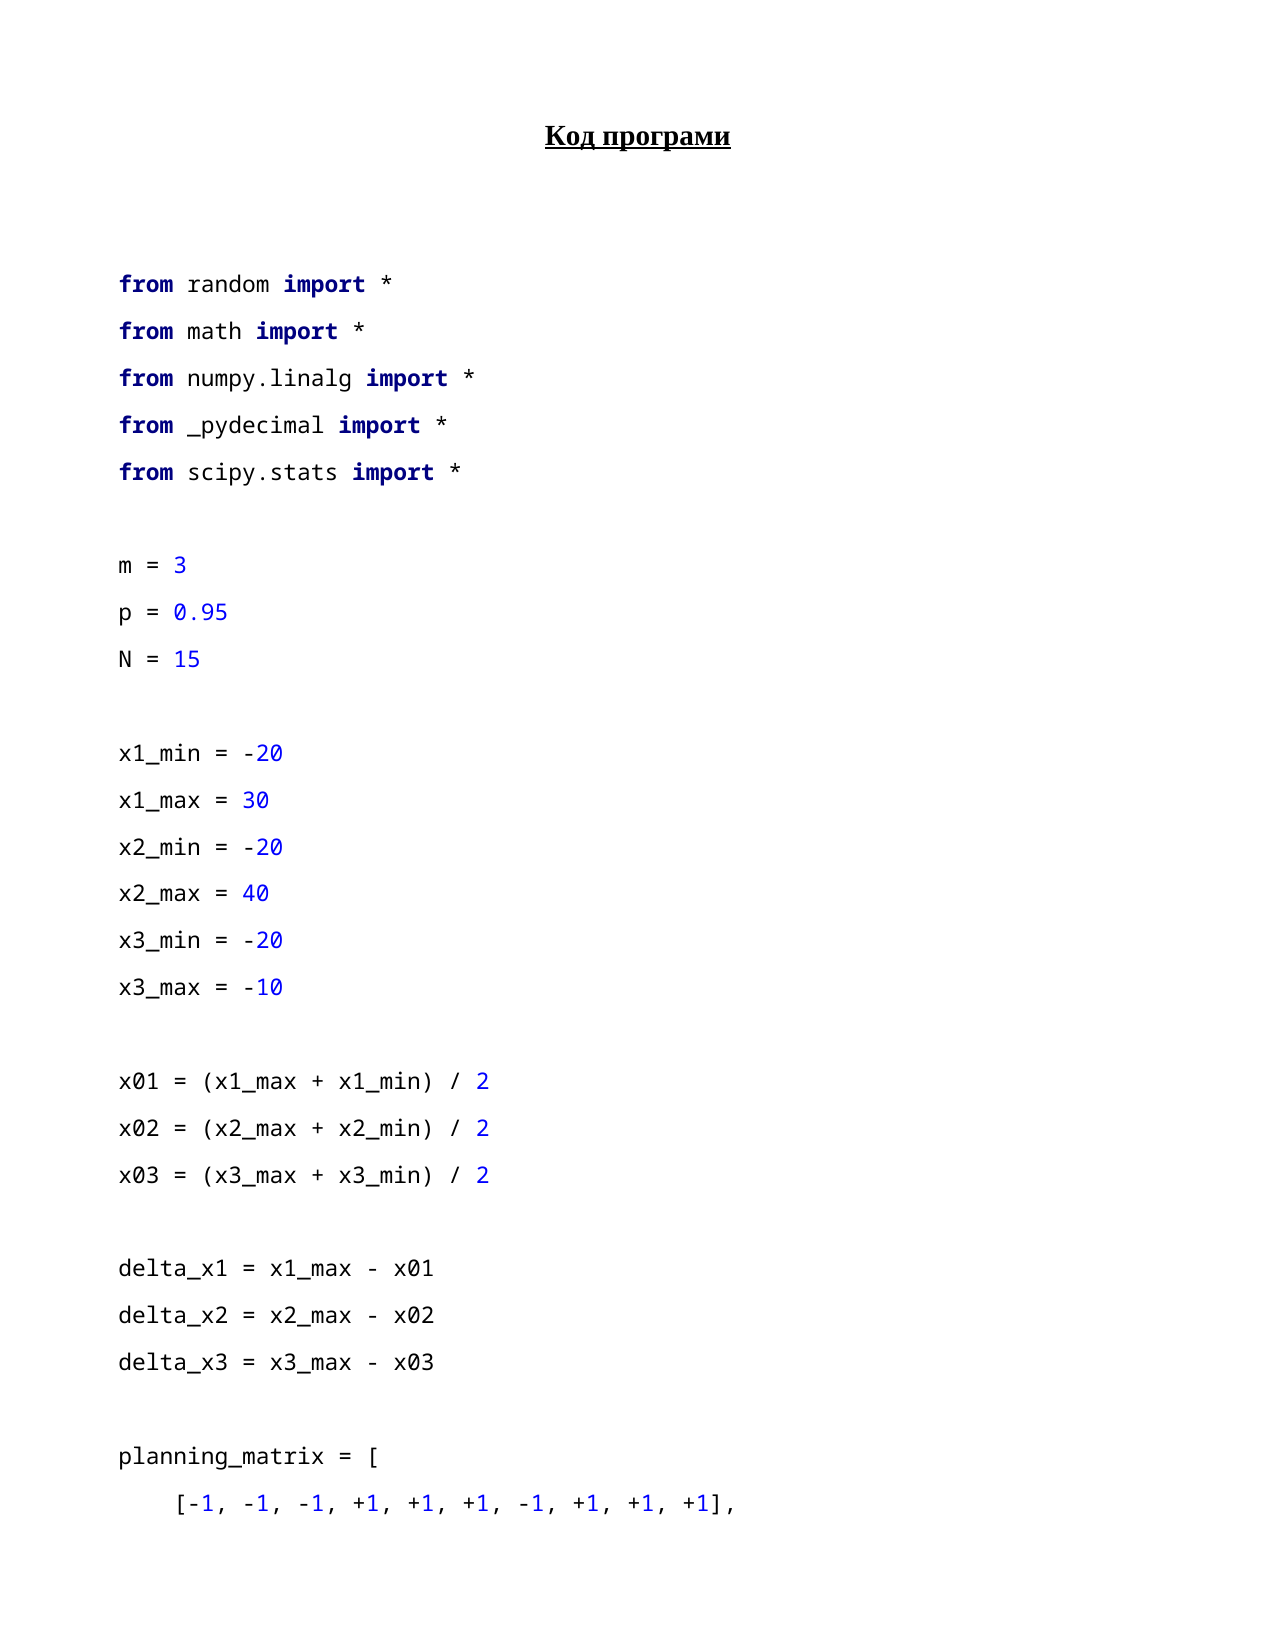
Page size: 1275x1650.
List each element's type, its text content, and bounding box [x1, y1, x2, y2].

text from random import * from math import * from numpy.linalg import * from _pydecimal import * from scipy.stats import * m = 3 p = 0.95 N = 15 x1_min = -20 x1_max = 30 x2_min = -20 x2_max = 40 x3_min = -20 x3_max = -10 x01 = (x1_max + x1_min) / 2 x02 = (x2_max + x2_min) / 2 x03 = (x3_max + x3_min) / 2 delta_x1 = x1_max - x01 delta_x2 = x2_max - x02 delta_x3 = x3_max - x03 planning_matrix = [ [-1, -1, -1, +1, +1, +1, -1, +1, +1, +1], [118, 219, 1157, 1518]
text Код програми [118, 118, 1157, 152]
